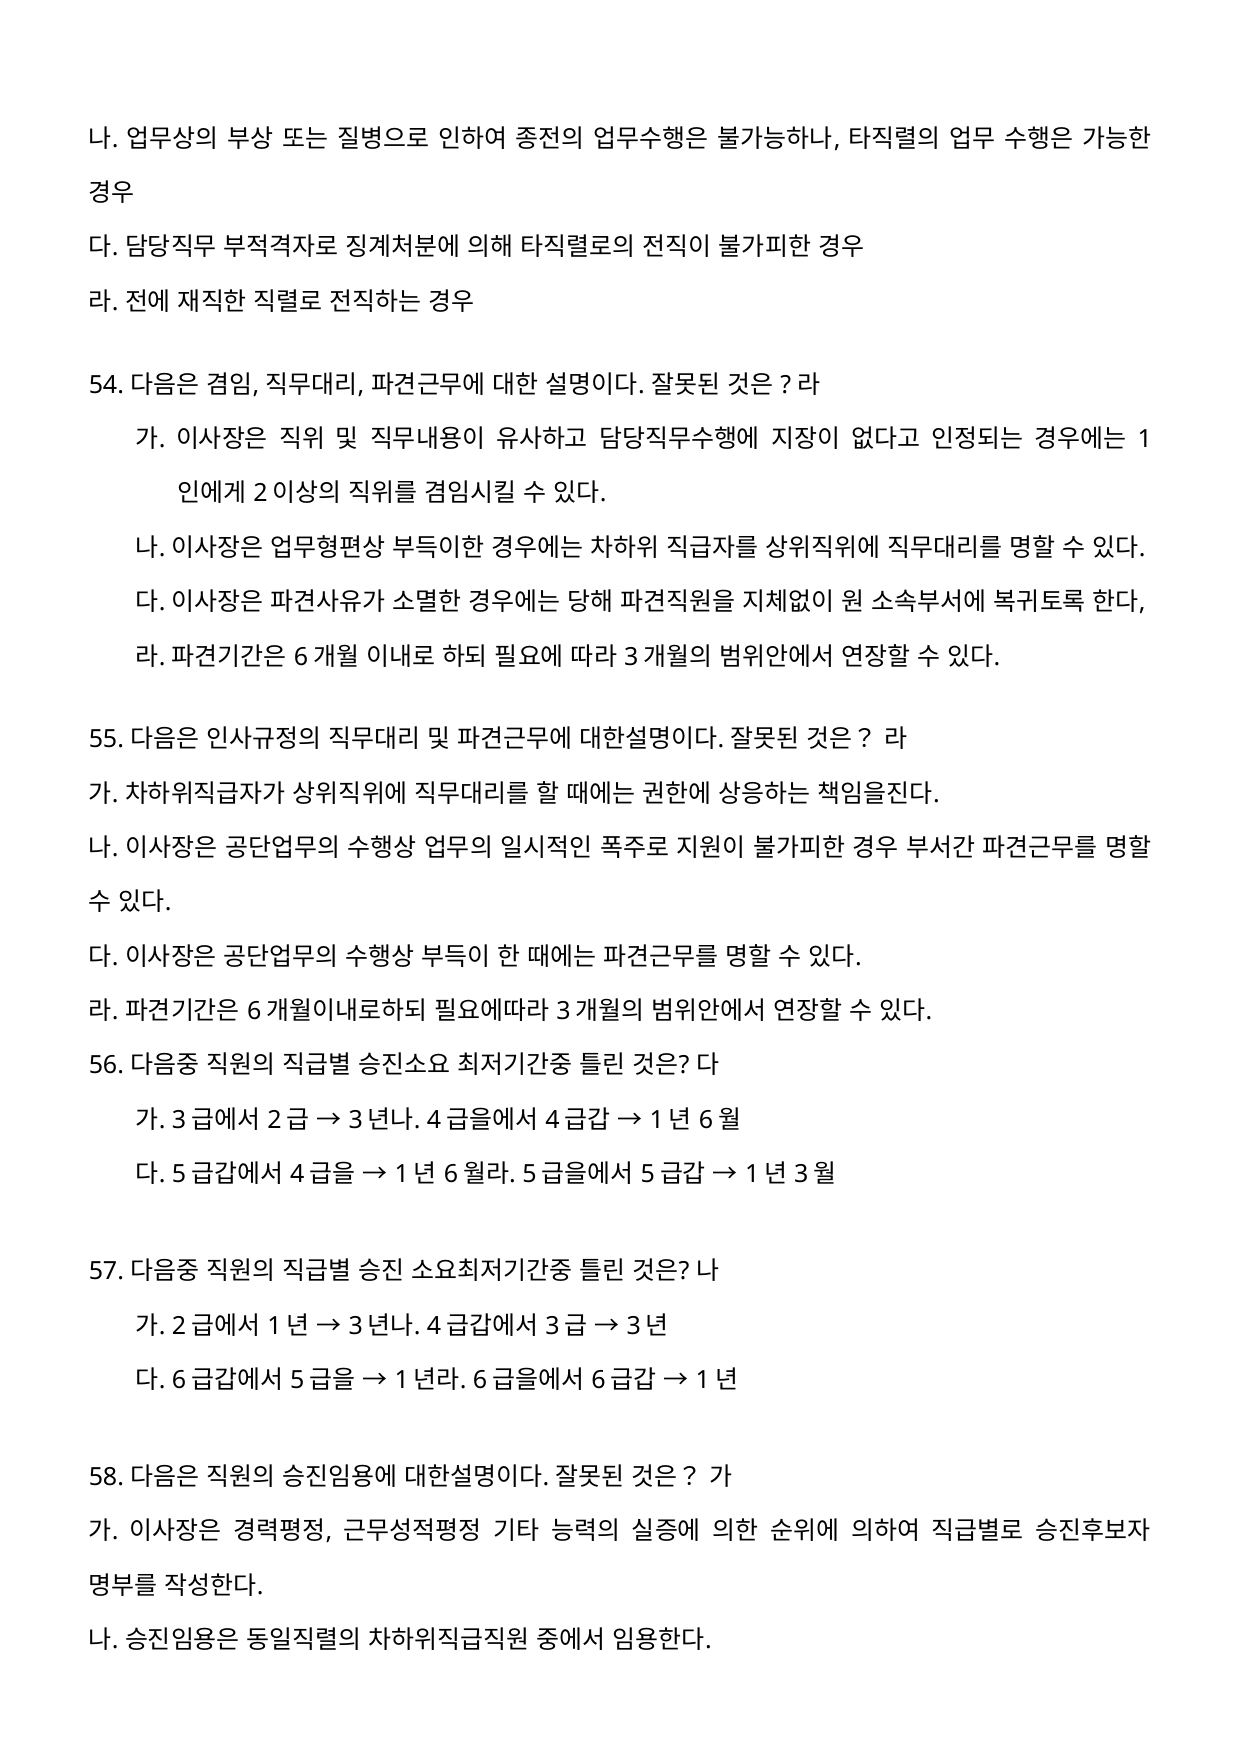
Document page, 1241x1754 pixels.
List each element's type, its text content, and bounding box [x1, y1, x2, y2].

text 가. 3급에서 2급 → 3년나. 4급을에서 4급갑 → 1년 6월 [135, 1099, 1152, 1136]
text 나. 승진임용은 동일직렬의 차하위직급직원 중에서 임용한다. [88, 1619, 1152, 1656]
text 다. 6급갑에서 5급을 → 1년라. 6급을에서 6급갑 → 1년 [135, 1359, 1152, 1396]
text 라. 파견기간은 6개월이내로하되 필요에따라 3개월의 범위안에서 연장할 수 있다. [88, 991, 1152, 1027]
text 55. 다음은 인사규정의 직무대리 및 파견근무에 대한설명이다. 잘못된 것은？ 라 [88, 719, 1152, 755]
text 라. 전에 재직한 직렬로 전직하는 경우 [88, 281, 1152, 317]
text 나. 이사장은 업무형편상 부득이한 경우에는 차하위 직급자를 상위직위에 직무대리를 명할 수 있다. [135, 527, 1152, 563]
text 다. 담당직무 부적격자로 징계처분에 의해 타직렬로의 전직이 불가피한 경우 [88, 227, 1152, 263]
text 가. 이사장은 경력평정, 근무성적평정 기타 능력의 실증에 의한 순위에 의하여 직급별로 승진후보자 명부를 작성한다. [88, 1511, 1152, 1601]
text 가. 2급에서 1년 → 3년나. 4급갑에서 3급 → 3년 [135, 1305, 1152, 1341]
text 57. 다음중 직원의 직급별 승진 소요최저기간중 틀린 것은? 나 [88, 1251, 1152, 1287]
text 다. 이사장은 공단업무의 수행상 부득이 한 때에는 파견근무를 명할 수 있다. [88, 936, 1152, 972]
text 가. 차하위직급자가 상위직위에 직무대리를 할 때에는 권한에 상응하는 책임을진다. [88, 773, 1152, 809]
text 다. 5급갑에서 4급을 → 1년 6월라. 5급을에서 5급갑 → 1년 3월 [135, 1154, 1152, 1190]
text 54. 다음은 겸임, 직무대리, 파견근무에 대한 설명이다. 잘못된 것은 ? 라 [88, 364, 1152, 400]
text 나. 업무상의 부상 또는 질병으로 인하여 종전의 업무수행은 불가능하나, 타직렬의 업무 수행은 가능한 경우 [88, 118, 1152, 209]
text 다. 이사장은 파견사유가 소멸한 경우에는 당해 파견직원을 지체없이 원 소속부서에 복귀토록 한다, [135, 582, 1152, 618]
text 가. 이사장은 직위 및 직무내용이 유사하고 담당직무수행에 지장이 없다고 인정되는 경우에는 1인에게 2이상의 직위를 겸임시킬 수 있다. [135, 418, 1152, 509]
text 58. 다음은 직원의 승진임용에 대한설명이다. 잘못된 것은？ 가 [88, 1456, 1152, 1493]
text 라. 파견기간은 6개월 이내로 하되 필요에 따라 3개월의 범위안에서 연장할 수 있다. [135, 636, 1152, 672]
text 56. 다음중 직원의 직급별 승진소요 최저기간중 틀린 것은? 다 [88, 1045, 1152, 1081]
text 나. 이사장은 공단업무의 수행상 업무의 일시적인 폭주로 지원이 불가피한 경우 부서간 파견근무를 명할 수 있다. [88, 827, 1152, 918]
